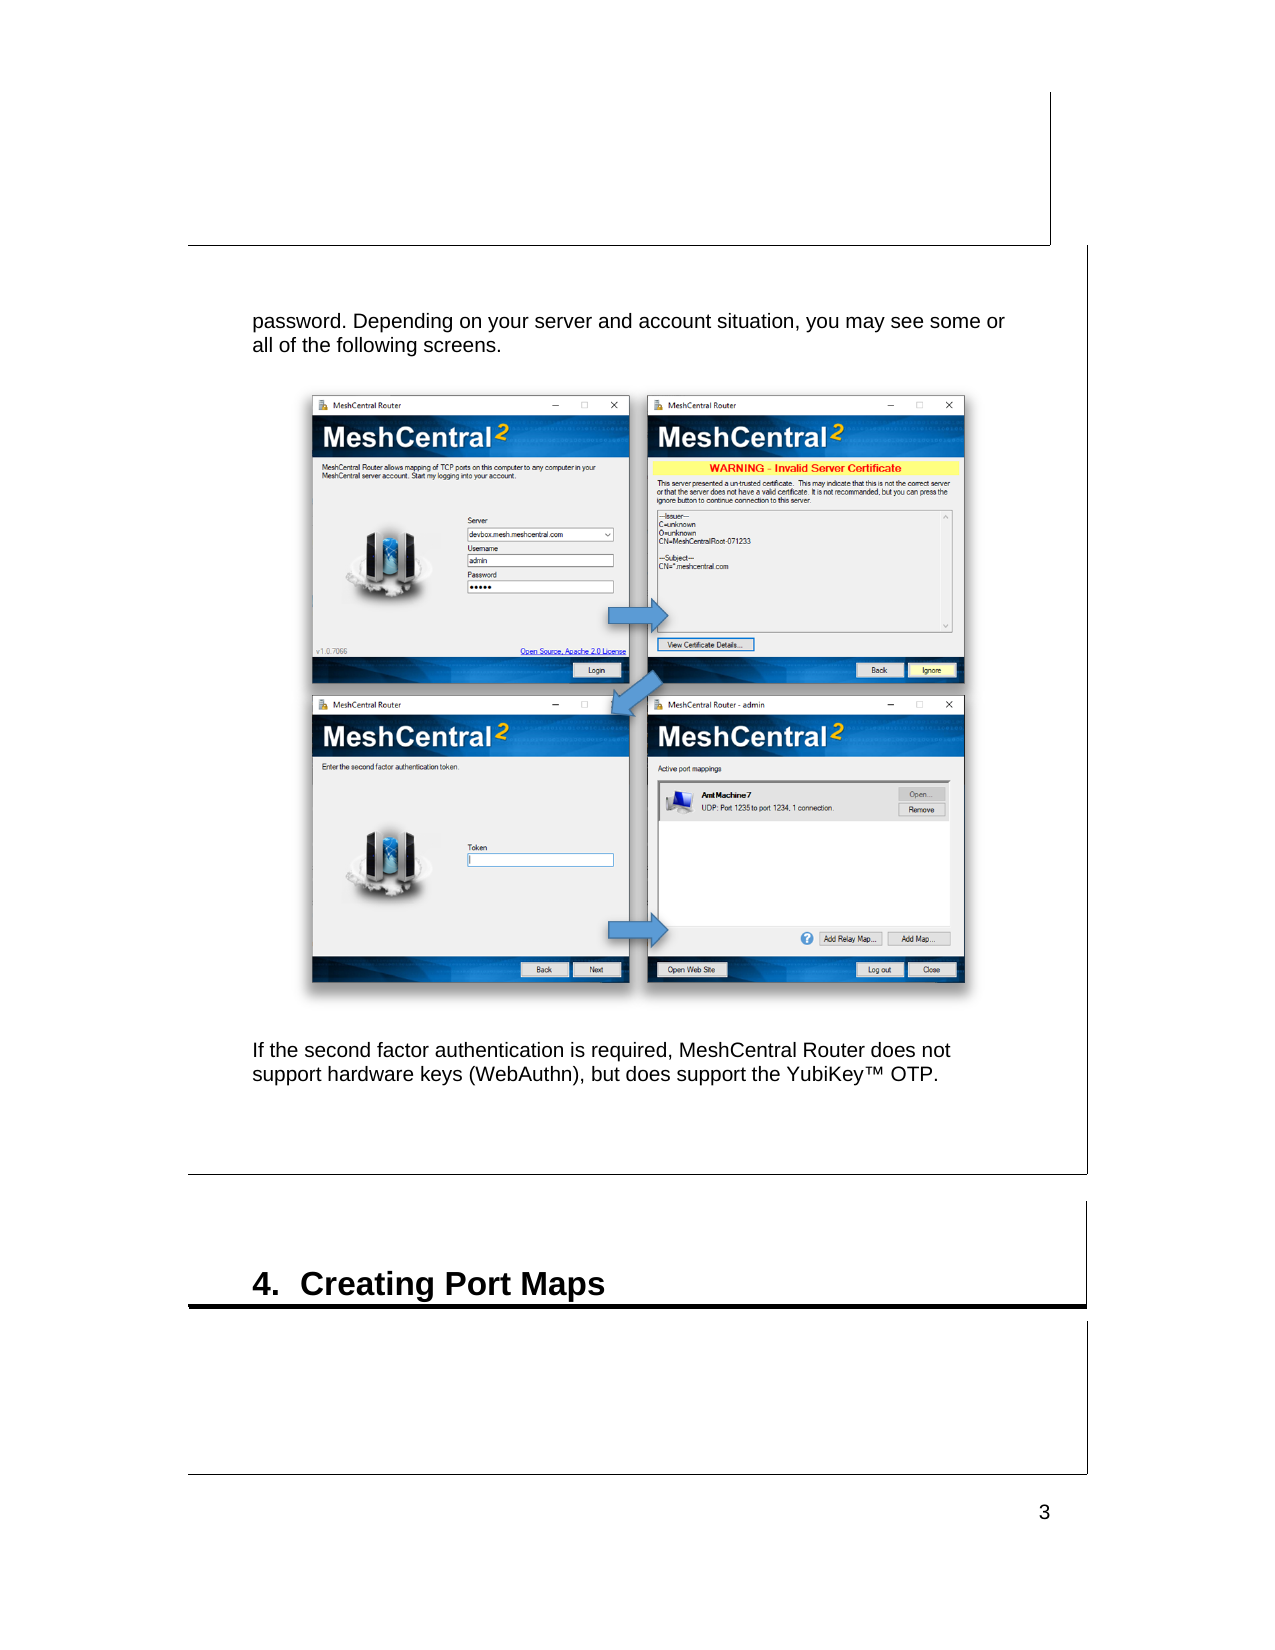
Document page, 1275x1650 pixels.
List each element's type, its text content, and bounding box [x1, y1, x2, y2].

text If the second factor authentication is required, MeshCentral Router does not support hardware keys (WebAuthn), but does support the YubiKey™ OTP. [187, 1038, 1087, 1086]
text password. Depending on your server and account situation, you may see some or all of the following screens. [187, 245, 1087, 357]
subtitle Creating Port Maps [187, 1199, 1086, 1307]
